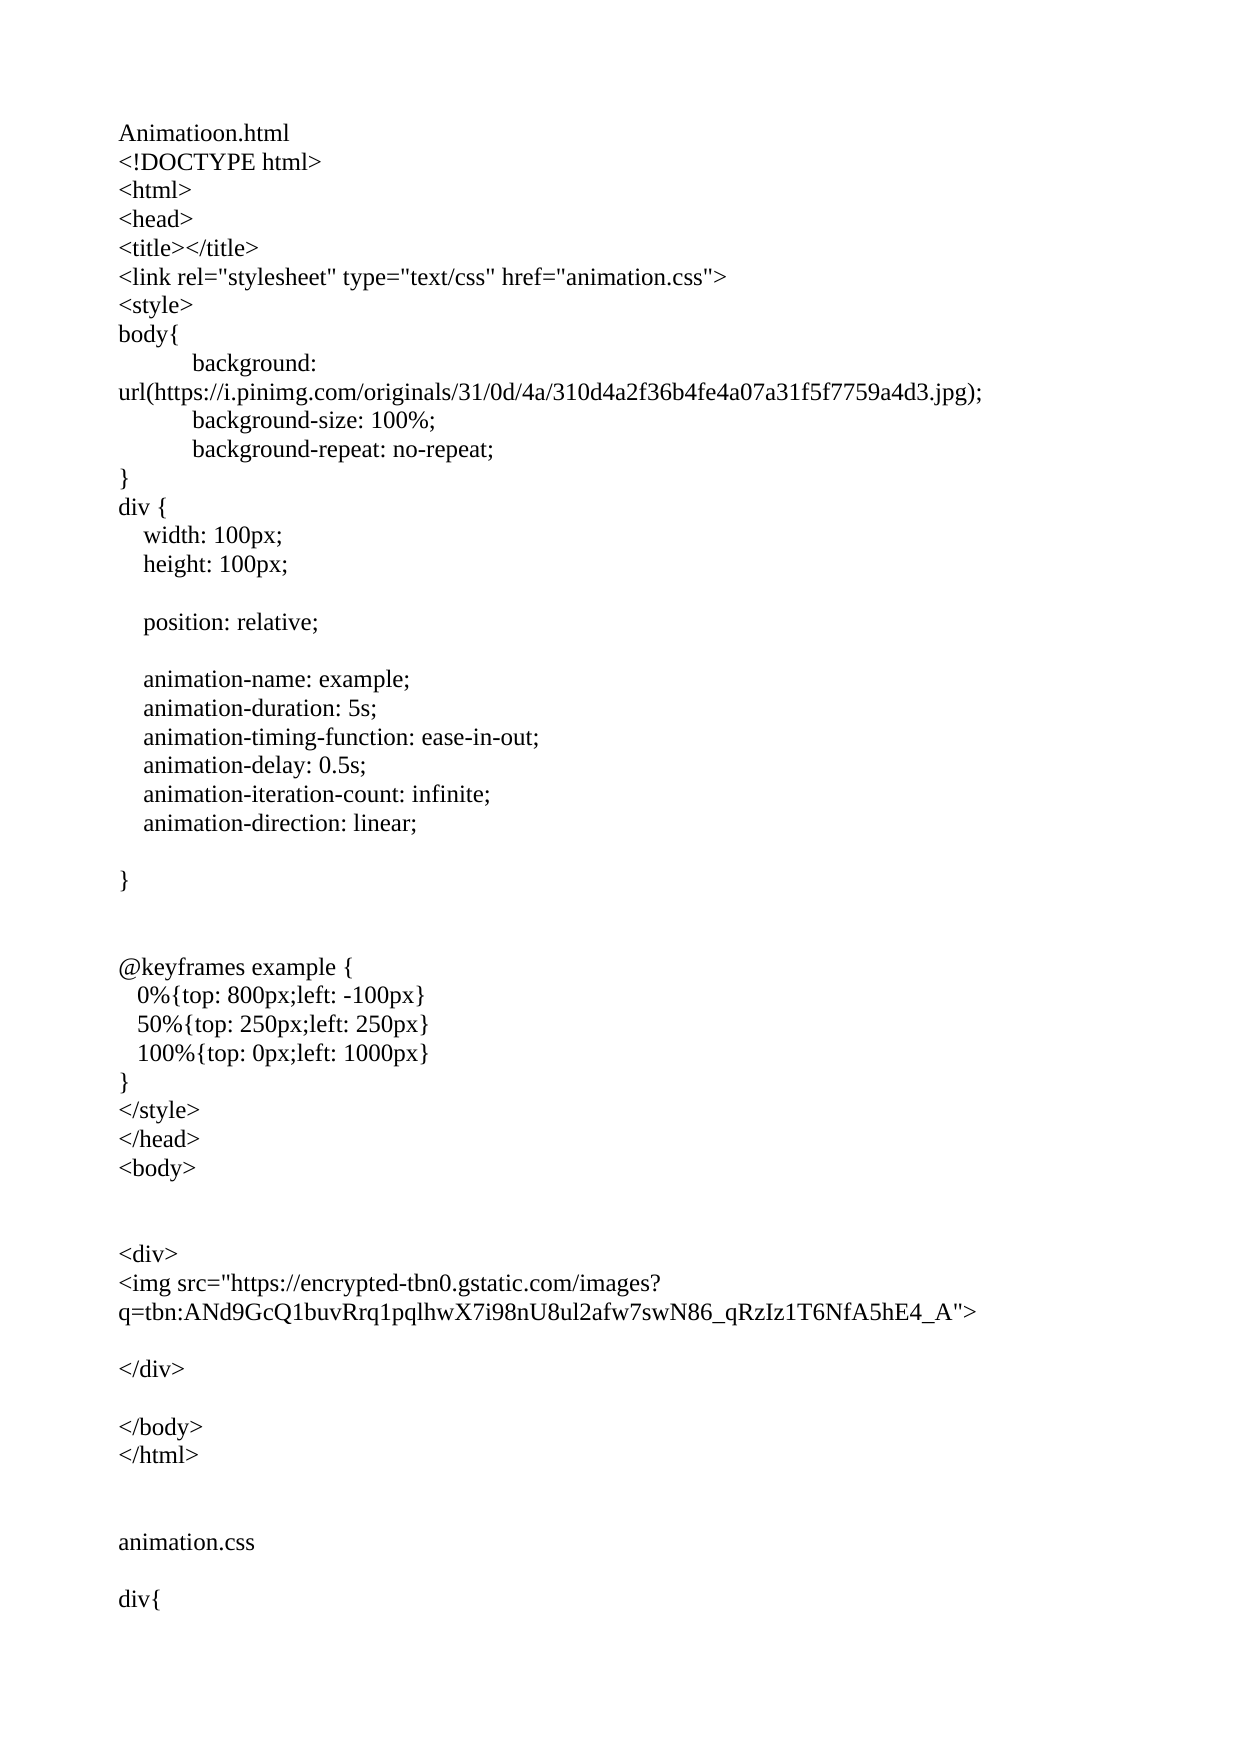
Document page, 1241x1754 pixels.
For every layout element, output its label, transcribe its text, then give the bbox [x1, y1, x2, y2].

text <head> [118, 204, 1122, 233]
text } [118, 463, 1122, 492]
text background-repeat: no-repeat; [118, 434, 1122, 463]
text 0%{top: 800px;left: -100px} [118, 981, 1122, 1009]
text animation-direction: linear; [118, 808, 1122, 837]
text <html> [118, 176, 1122, 204]
text </style> [118, 1096, 1122, 1124]
text position: relative; [118, 607, 1122, 636]
text Animatioon.html [118, 118, 1122, 147]
text } [118, 866, 1122, 894]
text <!DOCTYPE html> [118, 147, 1122, 176]
text <style> [118, 291, 1122, 319]
text body{ [118, 319, 1122, 348]
text background: url(https://i.pinimg.com/originals/31/0d/4a/310d4a2f36b4fe4a07a31f5f7759a4d3.jpg); [118, 348, 1122, 406]
text <img src="https://encrypted-tbn0.gstatic.com/images?q=tbn:ANd9GcQ1buvRrq1pqlhwX7i98nU8ul2afw7swN86_qRzIz1T6NfA5hE4_A"> [118, 1268, 1122, 1326]
text animation-iteration-count: infinite; [118, 779, 1122, 808]
text height: 100px; [118, 549, 1122, 578]
text </div> [118, 1354, 1122, 1383]
text animation-delay: 0.5s; [118, 751, 1122, 779]
text <body> [118, 1153, 1122, 1182]
text <div> [118, 1239, 1122, 1268]
text animation.css [118, 1527, 1122, 1556]
text div { [118, 492, 1122, 521]
text <title></title> [118, 233, 1122, 262]
text width: 100px; [118, 521, 1122, 549]
text </html> [118, 1441, 1122, 1469]
text <link rel="stylesheet" type="text/css" href="animation.css"> [118, 262, 1122, 291]
text div{ [118, 1584, 1122, 1613]
text 50%{top: 250px;left: 250px} [118, 1009, 1122, 1038]
text } [118, 1067, 1122, 1096]
text </body> [118, 1412, 1122, 1441]
text background-size: 100%; [118, 406, 1122, 434]
text animation-name: example; [118, 664, 1122, 693]
text 100%{top: 0px;left: 1000px} [118, 1038, 1122, 1067]
text @keyframes example { [118, 952, 1122, 981]
text </head> [118, 1124, 1122, 1153]
text animation-duration: 5s; [118, 693, 1122, 722]
text animation-timing-function: ease-in-out; [118, 722, 1122, 751]
